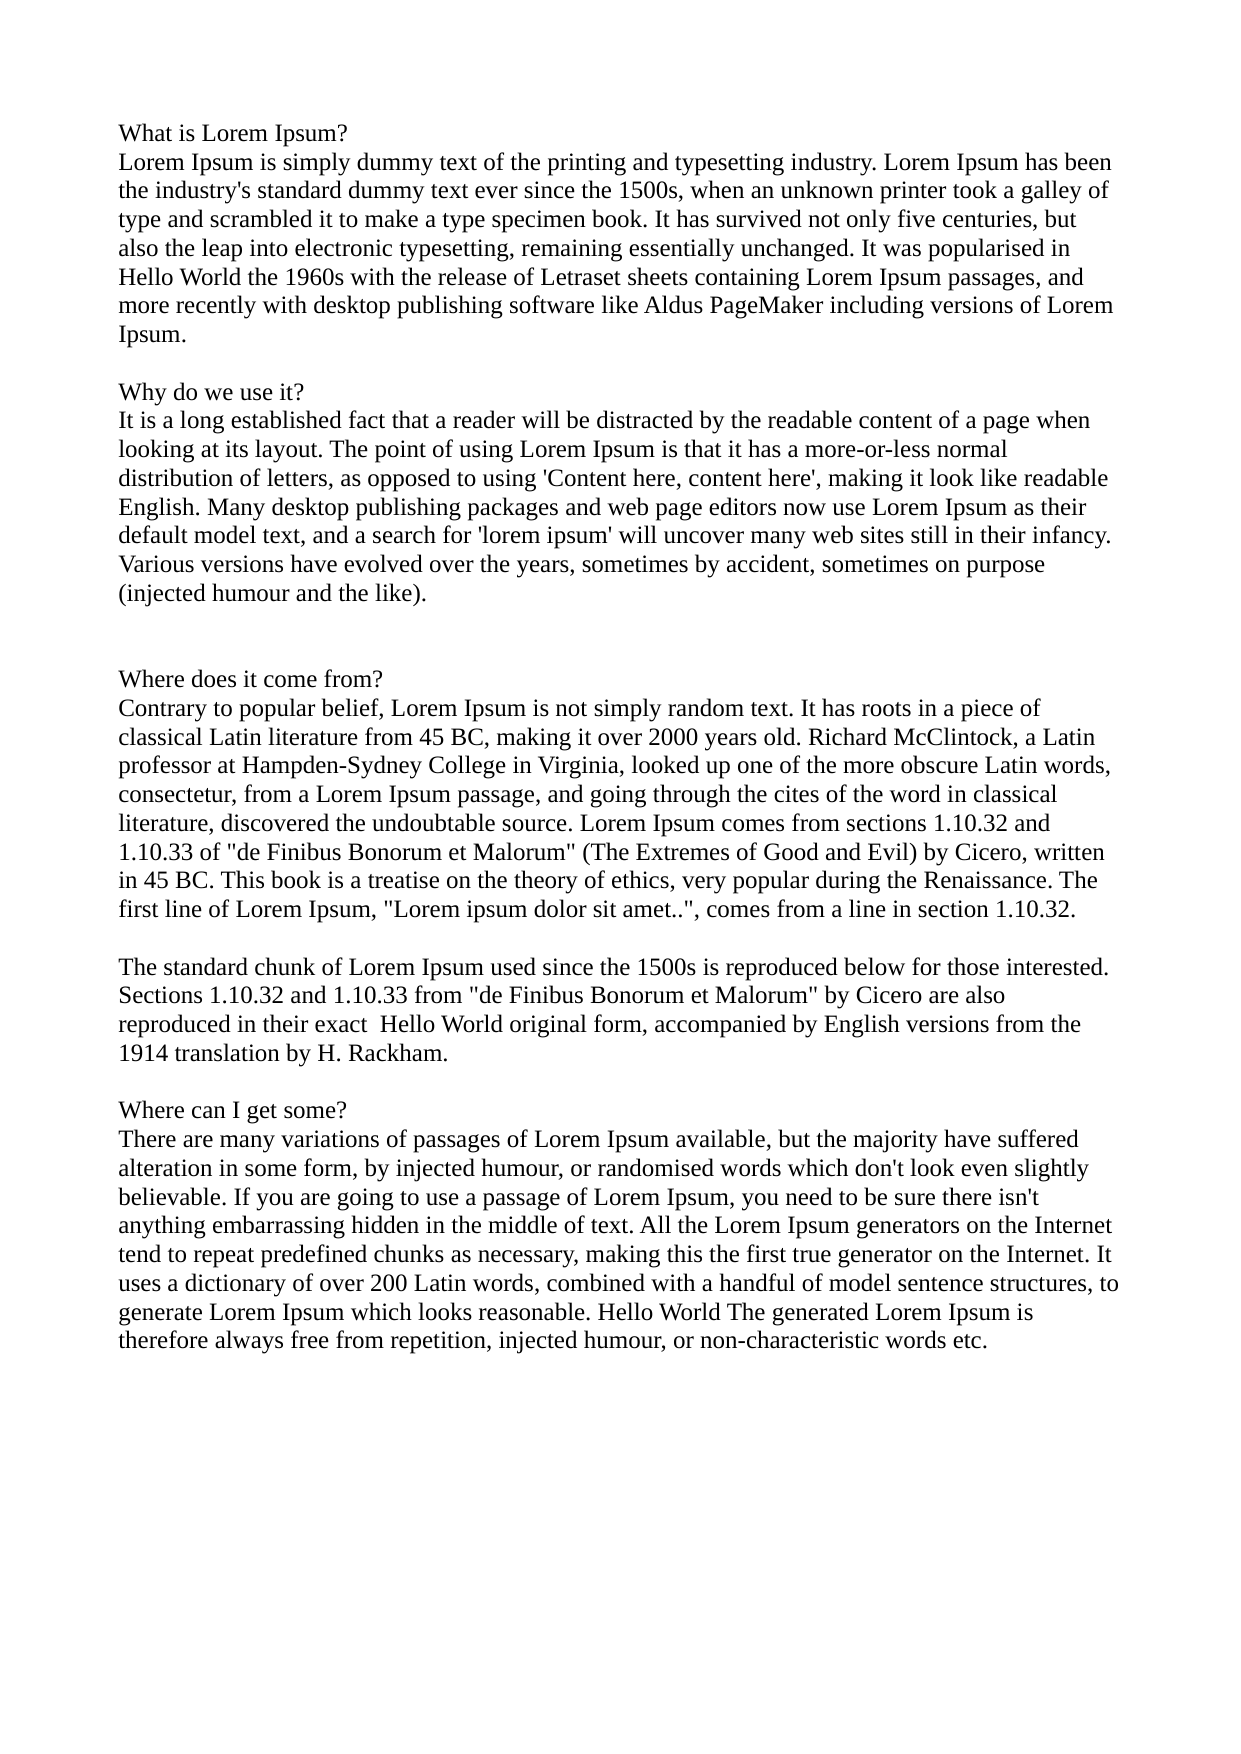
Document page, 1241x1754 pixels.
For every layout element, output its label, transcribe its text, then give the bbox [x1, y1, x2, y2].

text It is a long established fact that a reader will be distracted by the readable content of a page when looking at its layout. The point of using Lorem Ipsum is that it has a more-or-less normal distribution of letters, as opposed to using 'Content here, content here', making it look like readable English. Many desktop publishing packages and web page editors now use Lorem Ipsum as their default model text, and a search for 'lorem ipsum' will uncover many web sites still in their infancy. Various versions have evolved over the years, sometimes by accident, sometimes on purpose (injected humour and the like). [118, 406, 1122, 607]
text Where does it come from? [118, 664, 1122, 693]
text Where can I get some? [118, 1096, 1122, 1124]
text Why do we use it? [118, 377, 1122, 406]
text What is Lorem Ipsum? [118, 118, 1122, 147]
text The standard chunk of Lorem Ipsum used since the 1500s is reproduced below for those interested. Sections 1.10.32 and 1.10.33 from "de Finibus Bonorum et Malorum" by Cicero are also reproduced in their exact Hello World original form, accompanied by English versions from the 1914 translation by H. Rackham. [118, 952, 1122, 1067]
text There are many variations of passages of Lorem Ipsum available, but the majority have suffered alteration in some form, by injected humour, or randomised words which don't look even slightly believable. If you are going to use a passage of Lorem Ipsum, you need to be sure there isn't anything embarrassing hidden in the middle of text. All the Lorem Ipsum generators on the Internet tend to repeat predefined chunks as necessary, making this the first true generator on the Internet. It uses a dictionary of over 200 Latin words, combined with a handful of model sentence structures, to generate Lorem Ipsum which looks reasonable. Hello World The generated Lorem Ipsum is therefore always free from repetition, injected humour, or non-characteristic words etc. [118, 1124, 1122, 1354]
text Contrary to popular belief, Lorem Ipsum is not simply random text. It has roots in a piece of classical Latin literature from 45 BC, making it over 2000 years old. Richard McClintock, a Latin professor at Hampden-Sydney College in Virginia, looked up one of the more obscure Latin words, consectetur, from a Lorem Ipsum passage, and going through the cites of the word in classical literature, discovered the undoubtable source. Lorem Ipsum comes from sections 1.10.32 and 1.10.33 of "de Finibus Bonorum et Malorum" (The Extremes of Good and Evil) by Cicero, written in 45 BC. This book is a treatise on the theory of ethics, very popular during the Renaissance. The first line of Lorem Ipsum, "Lorem ipsum dolor sit amet..", comes from a line in section 1.10.32. [118, 693, 1122, 923]
text Lorem Ipsum is simply dummy text of the printing and typesetting industry. Lorem Ipsum has been the industry's standard dummy text ever since the 1500s, when an unknown printer took a galley of type and scrambled it to make a type specimen book. It has survived not only five centuries, but also the leap into electronic typesetting, remaining essentially unchanged. It was popularised in Hello World the 1960s with the release of Letraset sheets containing Lorem Ipsum passages, and more recently with desktop publishing software like Aldus PageMaker including versions of Lorem Ipsum. [118, 147, 1122, 348]
